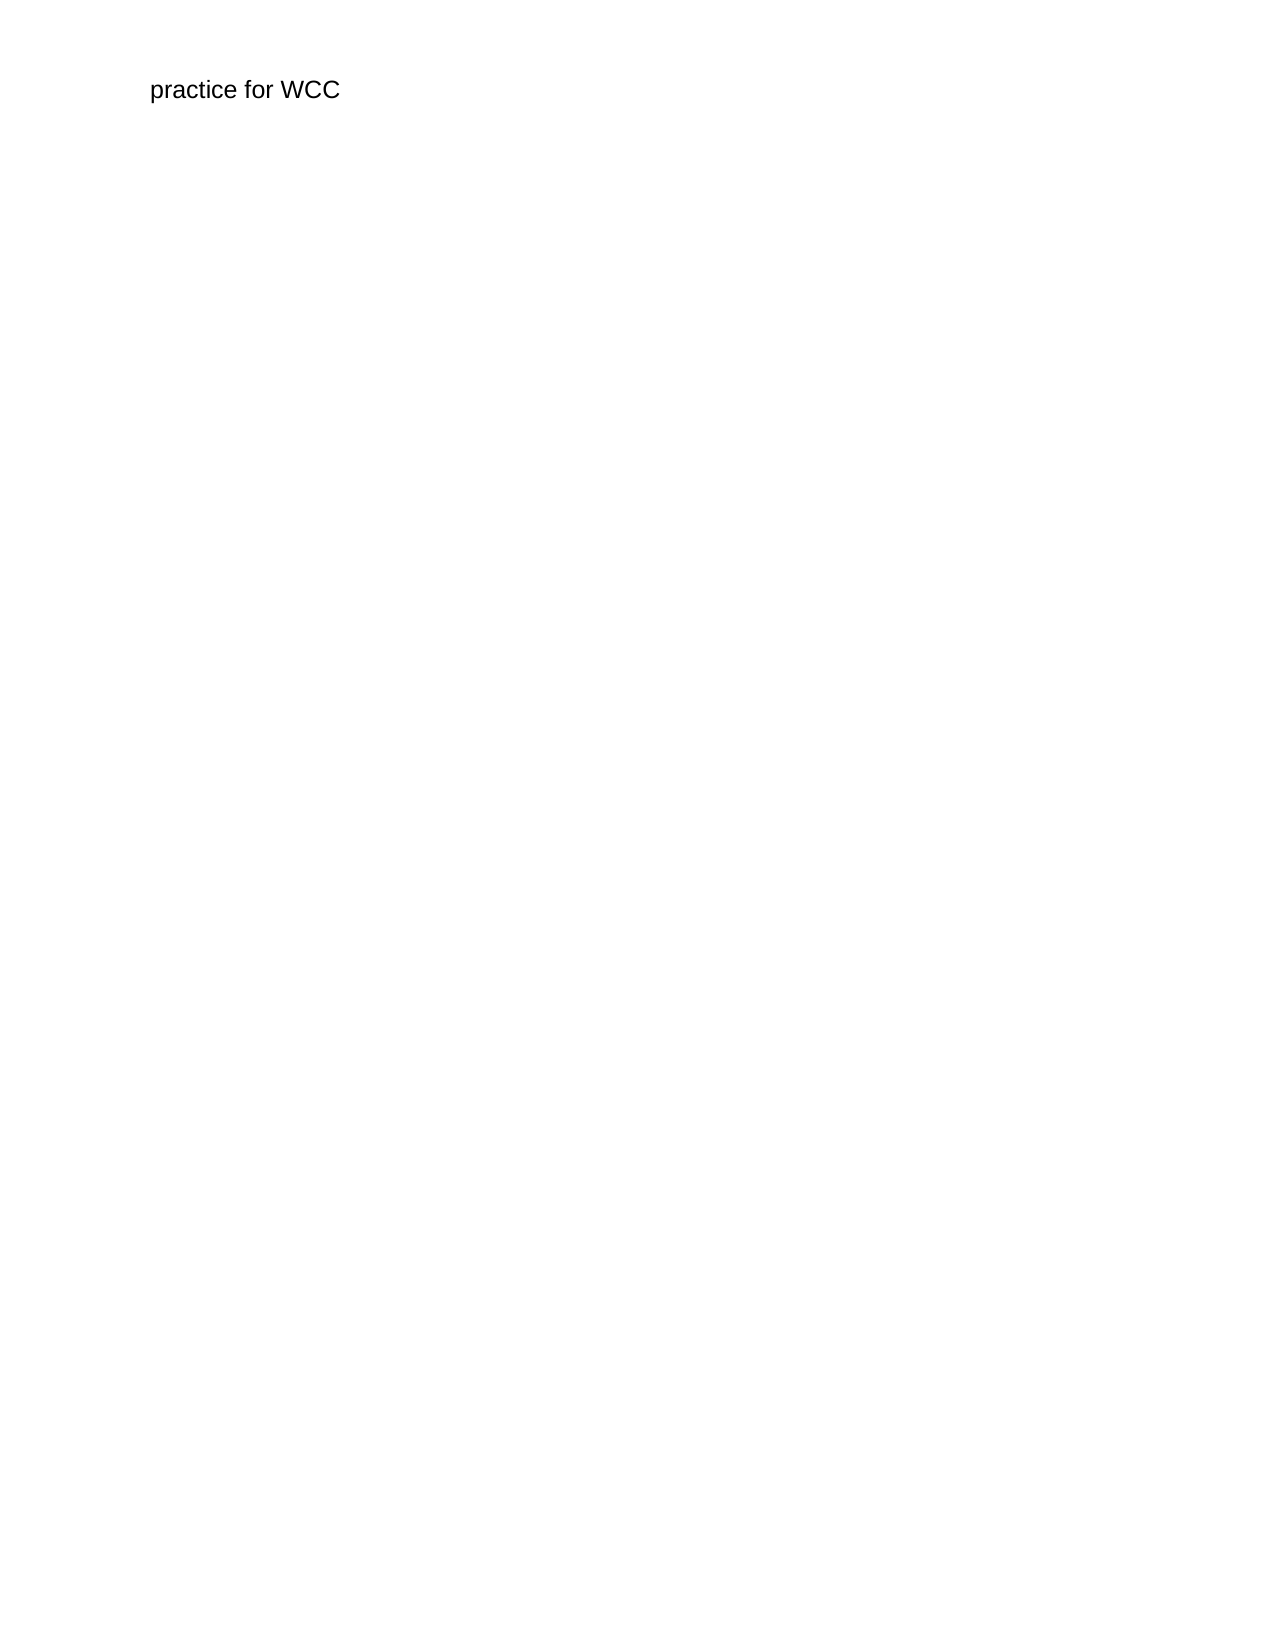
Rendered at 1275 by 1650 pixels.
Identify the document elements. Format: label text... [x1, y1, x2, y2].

text practice for WCC [150, 75, 1125, 104]
